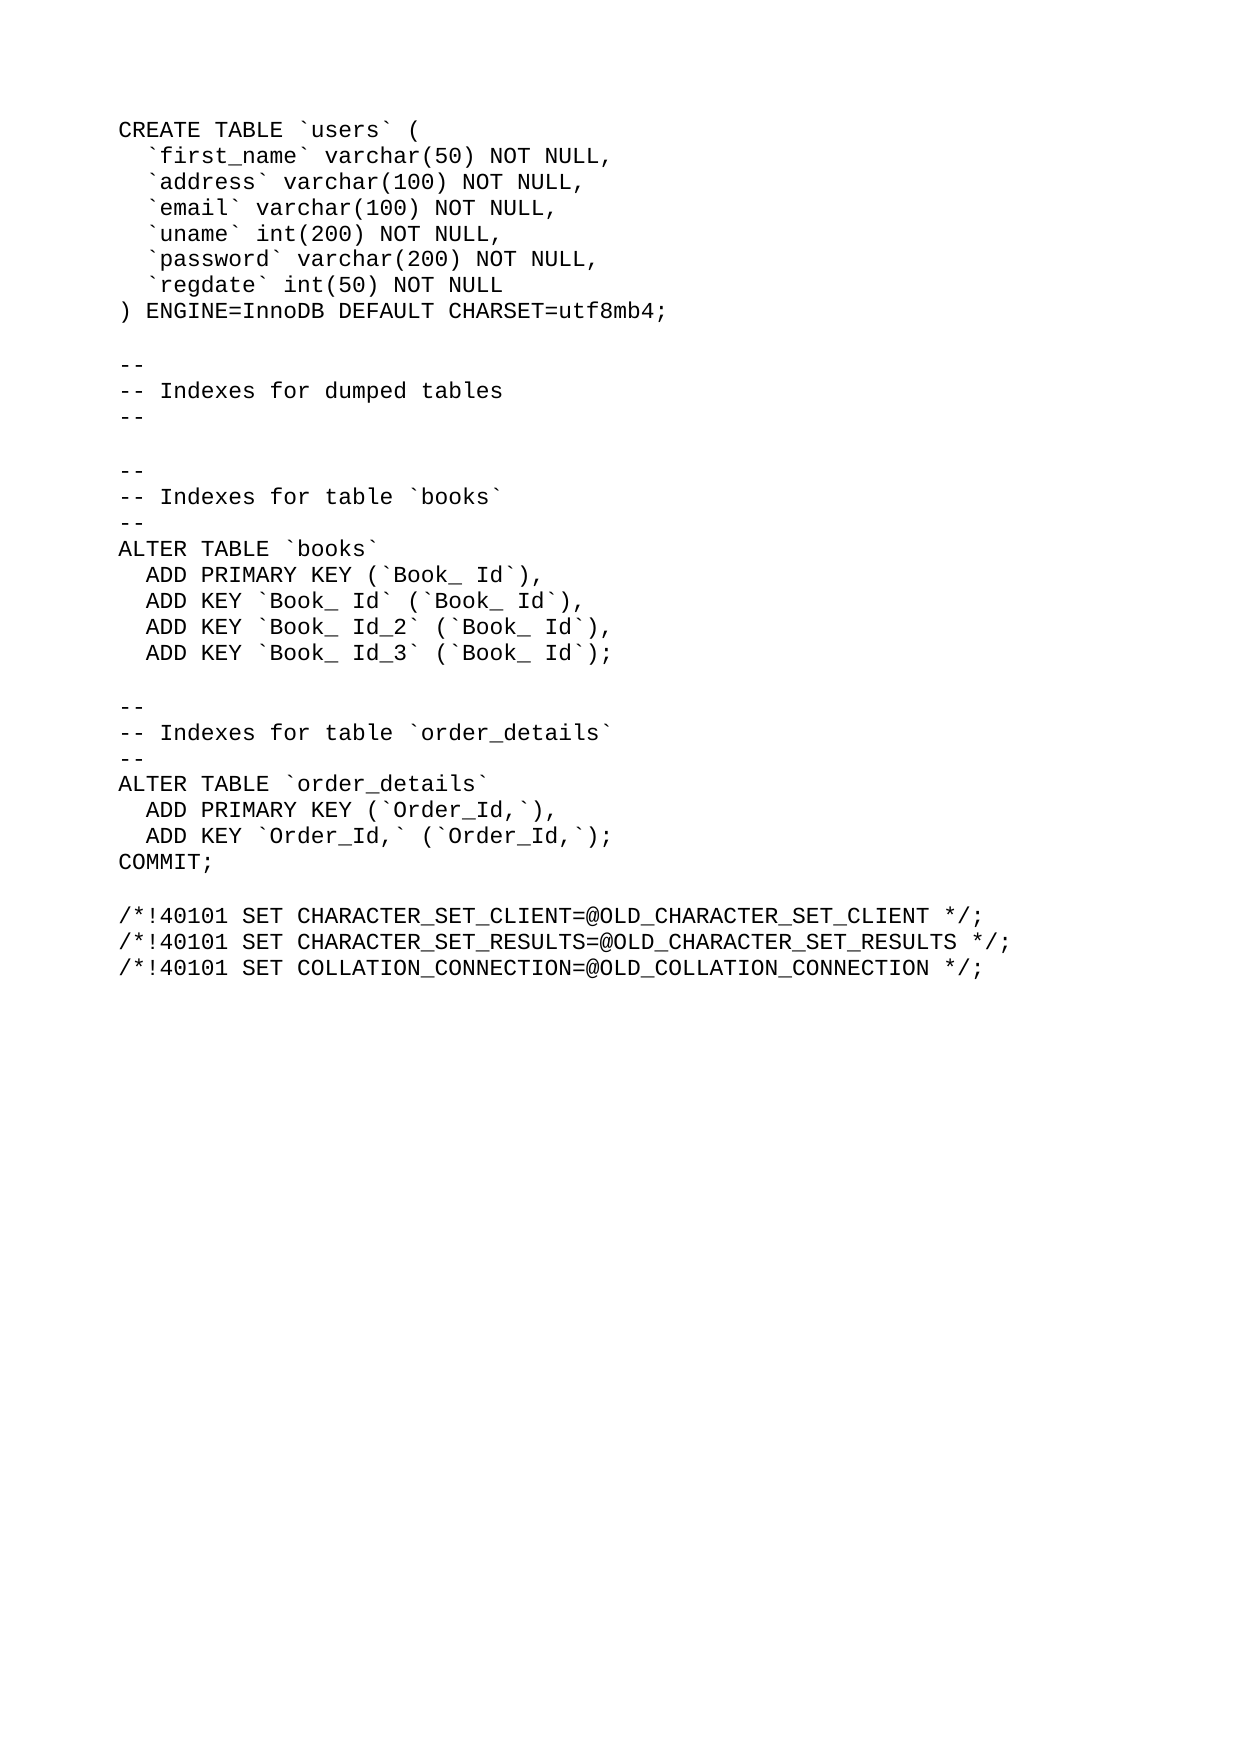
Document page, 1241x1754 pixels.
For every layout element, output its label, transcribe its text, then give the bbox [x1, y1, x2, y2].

text -- Indexes for table `books` [118, 485, 1122, 511]
text COMMIT; [118, 851, 1122, 877]
text `uname` int(200) NOT NULL, [118, 222, 1122, 248]
text -- Indexes for table `order_details` [118, 721, 1122, 747]
text ALTER TABLE `order_details` [118, 773, 1122, 799]
text -- [118, 747, 1122, 773]
text `password` varchar(200) NOT NULL, [118, 248, 1122, 274]
text `email` varchar(100) NOT NULL, [118, 196, 1122, 222]
text /*!40101 SET COLLATION_CONNECTION=@OLD_COLLATION_CONNECTION */; [118, 956, 1122, 982]
text `first_name` varchar(50) NOT NULL, [118, 144, 1122, 170]
text -- Indexes for dumped tables [118, 379, 1122, 406]
text ADD PRIMARY KEY (`Book_ Id`), [118, 563, 1122, 589]
text ) ENGINE=InnoDB DEFAULT CHARSET=utf8mb4; [118, 300, 1122, 326]
text -- [118, 459, 1122, 485]
text -- [118, 354, 1122, 379]
text ADD KEY `Order_Id,` (`Order_Id,`); [118, 825, 1122, 851]
text -- [118, 695, 1122, 721]
text -- [118, 511, 1122, 537]
text `regdate` int(50) NOT NULL [118, 274, 1122, 300]
text ADD KEY `Book_ Id_3` (`Book_ Id`); [118, 641, 1122, 667]
text ALTER TABLE `books` [118, 537, 1122, 563]
text /*!40101 SET CHARACTER_SET_RESULTS=@OLD_CHARACTER_SET_RESULTS */; [118, 931, 1122, 956]
text /*!40101 SET CHARACTER_SET_CLIENT=@OLD_CHARACTER_SET_CLIENT */; [118, 904, 1122, 931]
text ADD PRIMARY KEY (`Order_Id,`), [118, 799, 1122, 825]
text CREATE TABLE `users` ( [118, 118, 1122, 144]
text ADD KEY `Book_ Id` (`Book_ Id`), [118, 589, 1122, 615]
text -- [118, 406, 1122, 431]
text `address` varchar(100) NOT NULL, [118, 170, 1122, 196]
text ADD KEY `Book_ Id_2` (`Book_ Id`), [118, 615, 1122, 641]
